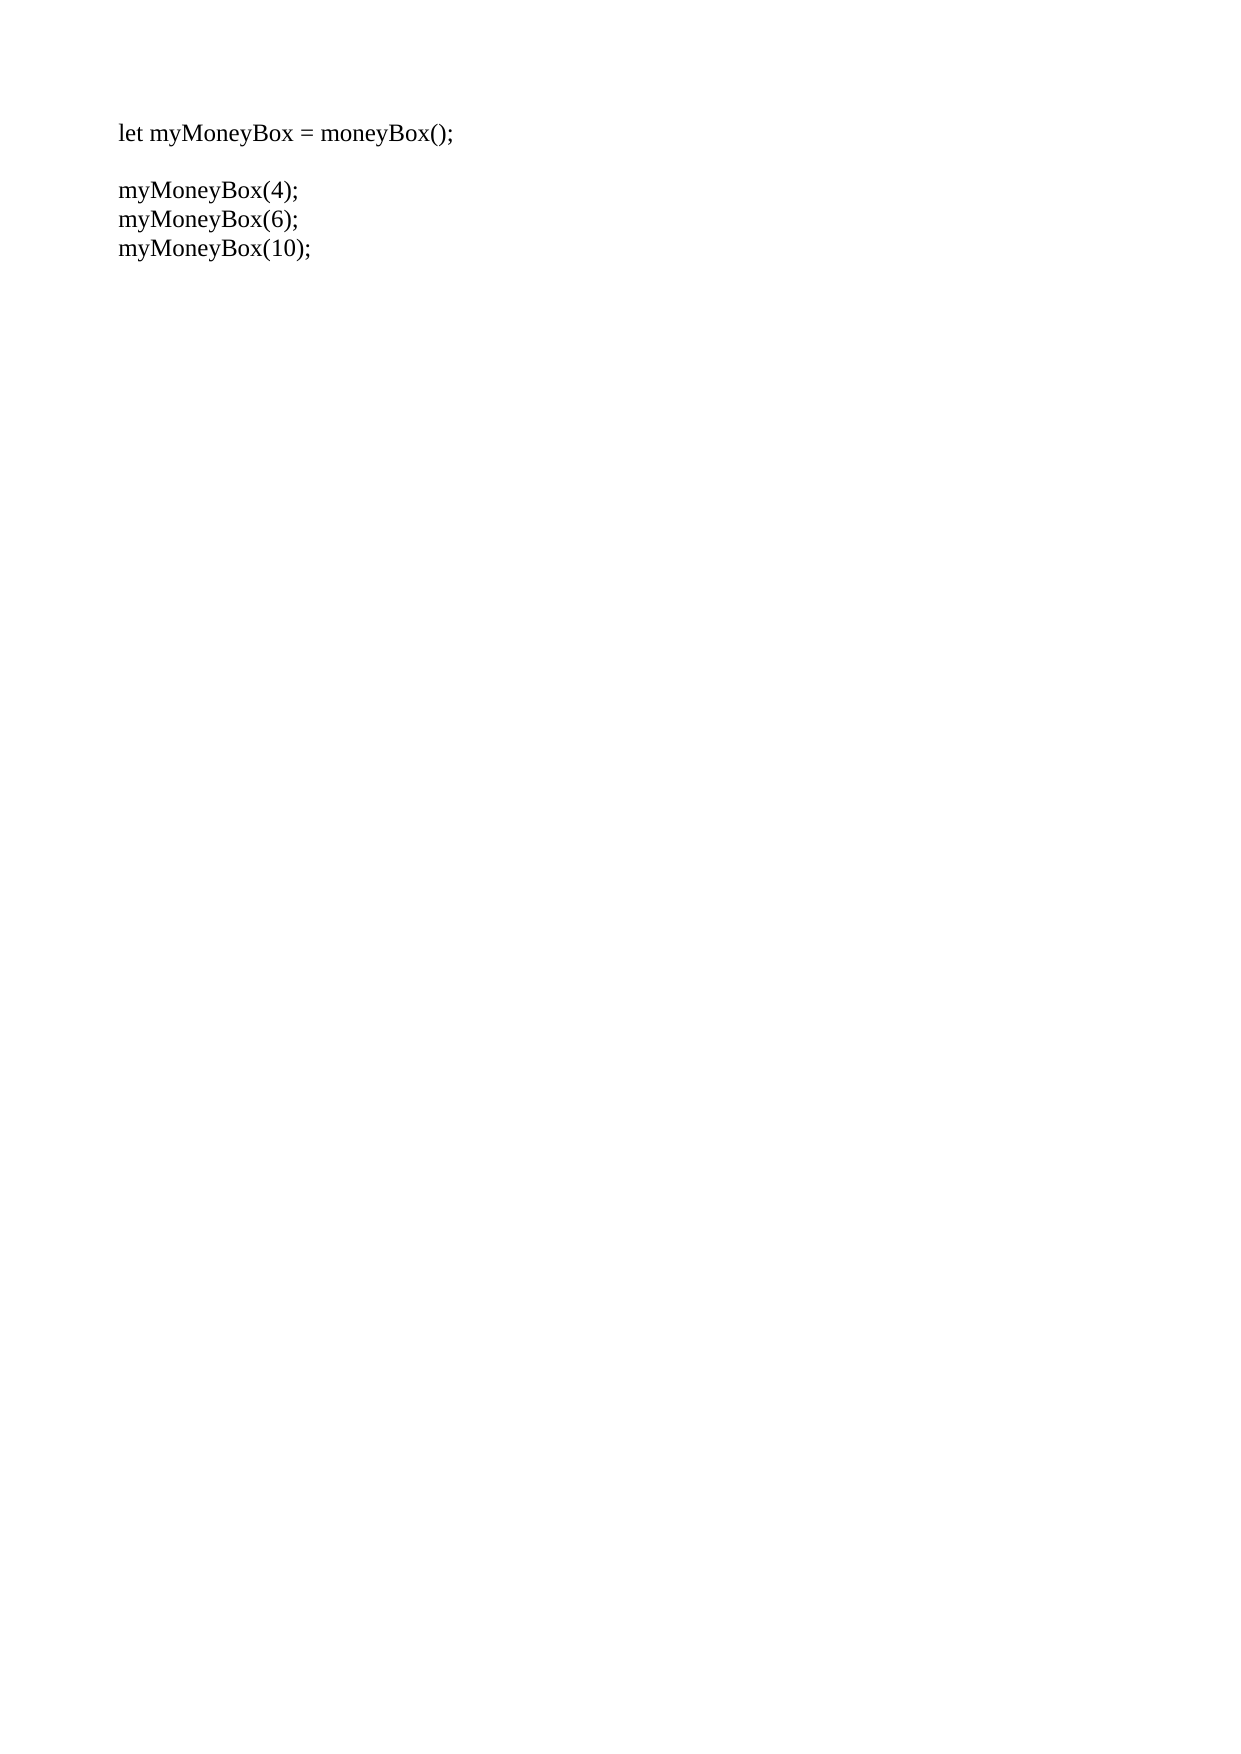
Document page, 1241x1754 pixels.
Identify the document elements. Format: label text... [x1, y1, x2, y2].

text myMoneyBox(10); [118, 233, 1122, 262]
text myMoneyBox(4); [118, 176, 1122, 204]
text myMoneyBox(6); [118, 204, 1122, 233]
text let myMoneyBox = moneyBox(); [118, 118, 1122, 147]
